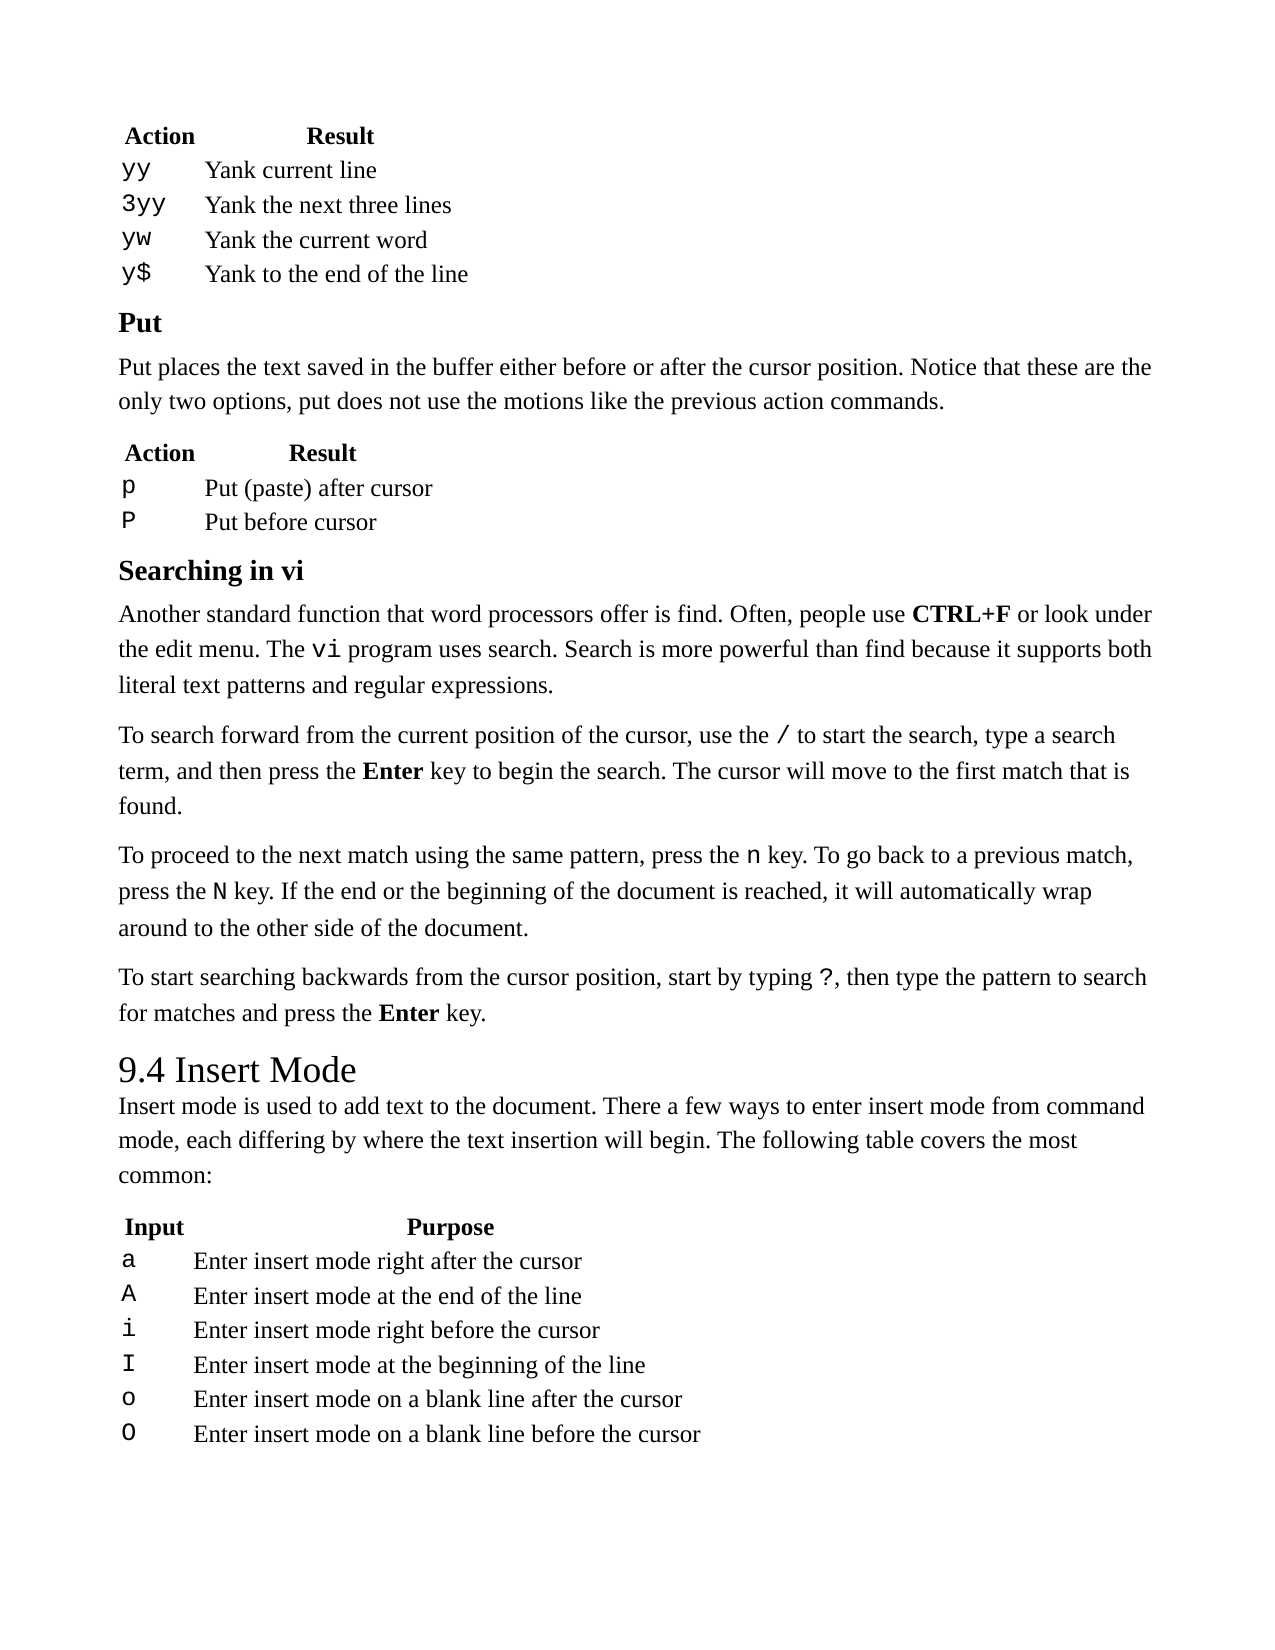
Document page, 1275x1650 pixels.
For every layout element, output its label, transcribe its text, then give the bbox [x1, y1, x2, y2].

table_cell Enter insert mode right before the cursor [190, 1313, 711, 1347]
table_cell p [118, 470, 201, 504]
table_header Result [201, 435, 443, 470]
table_cell Put before cursor [201, 504, 443, 539]
table_header Action [118, 118, 201, 153]
table_cell A [118, 1278, 190, 1312]
table_cell Yank current line [201, 153, 479, 187]
text Insert mode is used to add text to the document. There a few ways to enter insert mode from command mode, each differing by where the text insertion will begin. The following table covers the most common: [118, 1091, 1157, 1188]
table_cell Yank the current word [201, 222, 479, 256]
subtitle 9.4 Insert Mode [118, 1048, 1157, 1091]
table_header Action [118, 435, 201, 470]
table_cell Enter insert mode at the end of the line [190, 1278, 711, 1312]
text To search forward from the current position of the cursor, use the / to start the search, type a search term, and then press the Enter key to begin the search. The cursor will move to the first match that is found. [118, 720, 1157, 819]
table_cell Enter insert mode right after the cursor [190, 1243, 711, 1278]
text Put places the text saved in the buffer either before or after the cursor position. Notice that these are the only two options, put does not use the motions like the previous action commands. [118, 352, 1157, 415]
table_cell P [118, 504, 201, 539]
table_cell yw [118, 222, 201, 256]
table_cell Enter insert mode on a blank line after the cursor [190, 1382, 711, 1416]
table_cell O [118, 1416, 190, 1451]
table_cell 3yy [118, 187, 201, 222]
table_cell Enter insert mode on a blank line before the cursor [190, 1416, 711, 1451]
table_cell yy [118, 153, 201, 187]
subtitle Put [118, 306, 1157, 339]
table_cell o [118, 1382, 190, 1416]
table_cell Enter insert mode at the beginning of the line [190, 1347, 711, 1382]
table_cell y$ [118, 256, 201, 291]
subtitle Searching in vi [118, 553, 1157, 587]
table_header Purpose [190, 1209, 711, 1243]
text To start searching backwards from the cursor position, start by typing ?, then type the pattern to search for matches and press the Enter key. [118, 962, 1157, 1027]
table_cell I [118, 1347, 190, 1382]
table_cell i [118, 1313, 190, 1347]
text To proceed to the next match using the same pattern, press the n key. To go back to a previous match, press the N key. If the end or the beginning of the document is reached, it will automatically wrap around to the other side of the document. [118, 840, 1157, 942]
table_cell Yank the next three lines [201, 187, 479, 222]
table_header Input [118, 1209, 190, 1243]
text Another standard function that word processors offer is find. Often, people use CTRL+F or look under the edit menu. The vi program uses search. Search is more powerful than find because it supports both literal text patterns and regular expressions. [118, 599, 1157, 699]
table_cell Yank to the end of the line [201, 256, 479, 291]
table_cell Put (paste) after cursor [201, 470, 443, 504]
table_header Result [201, 118, 479, 153]
table_cell a [118, 1243, 190, 1278]
